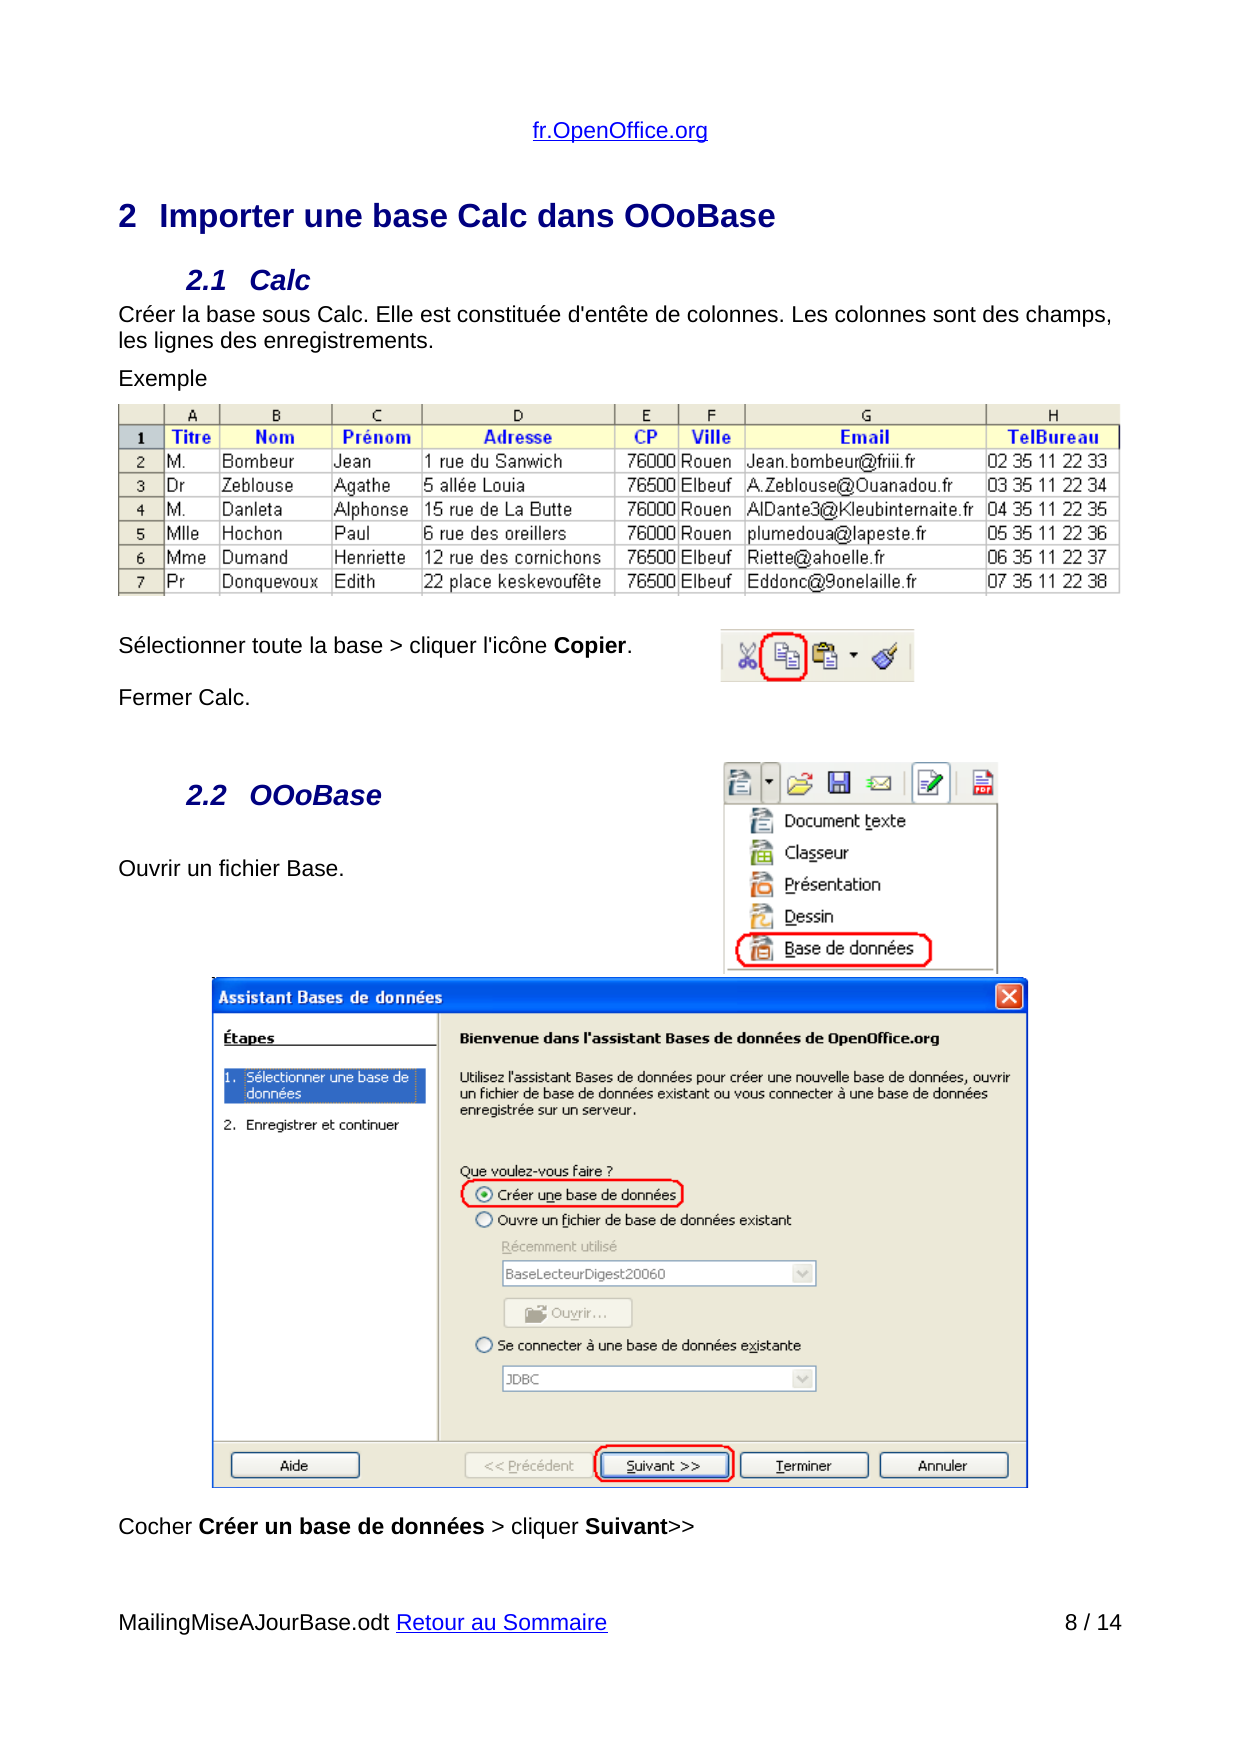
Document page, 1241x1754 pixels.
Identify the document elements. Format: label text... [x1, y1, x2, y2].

subtitle Importer une base Calc dans OOoBase [118, 197, 1122, 234]
text Sélectionner toute la base > cliquer l'icône Copier. [118, 633, 720, 659]
text Cocher Créer un base de données > cliquer Suivant>> [118, 1514, 1122, 1539]
subtitle [1002, 779, 1122, 812]
text [916, 633, 1122, 659]
text Créer la base sous Calc. Elle est constituée d'entête de colonnes. Les colonnes sont des champs, les lignes des enregistrements. [118, 302, 1122, 353]
text [1002, 856, 1122, 881]
text Ouvrir un fichier Base. [118, 856, 723, 881]
subtitle OOoBase [148, 779, 723, 812]
text Exemple [118, 366, 1122, 392]
text Fermer Calc. [118, 684, 1122, 710]
subtitle Calc [148, 264, 1122, 296]
